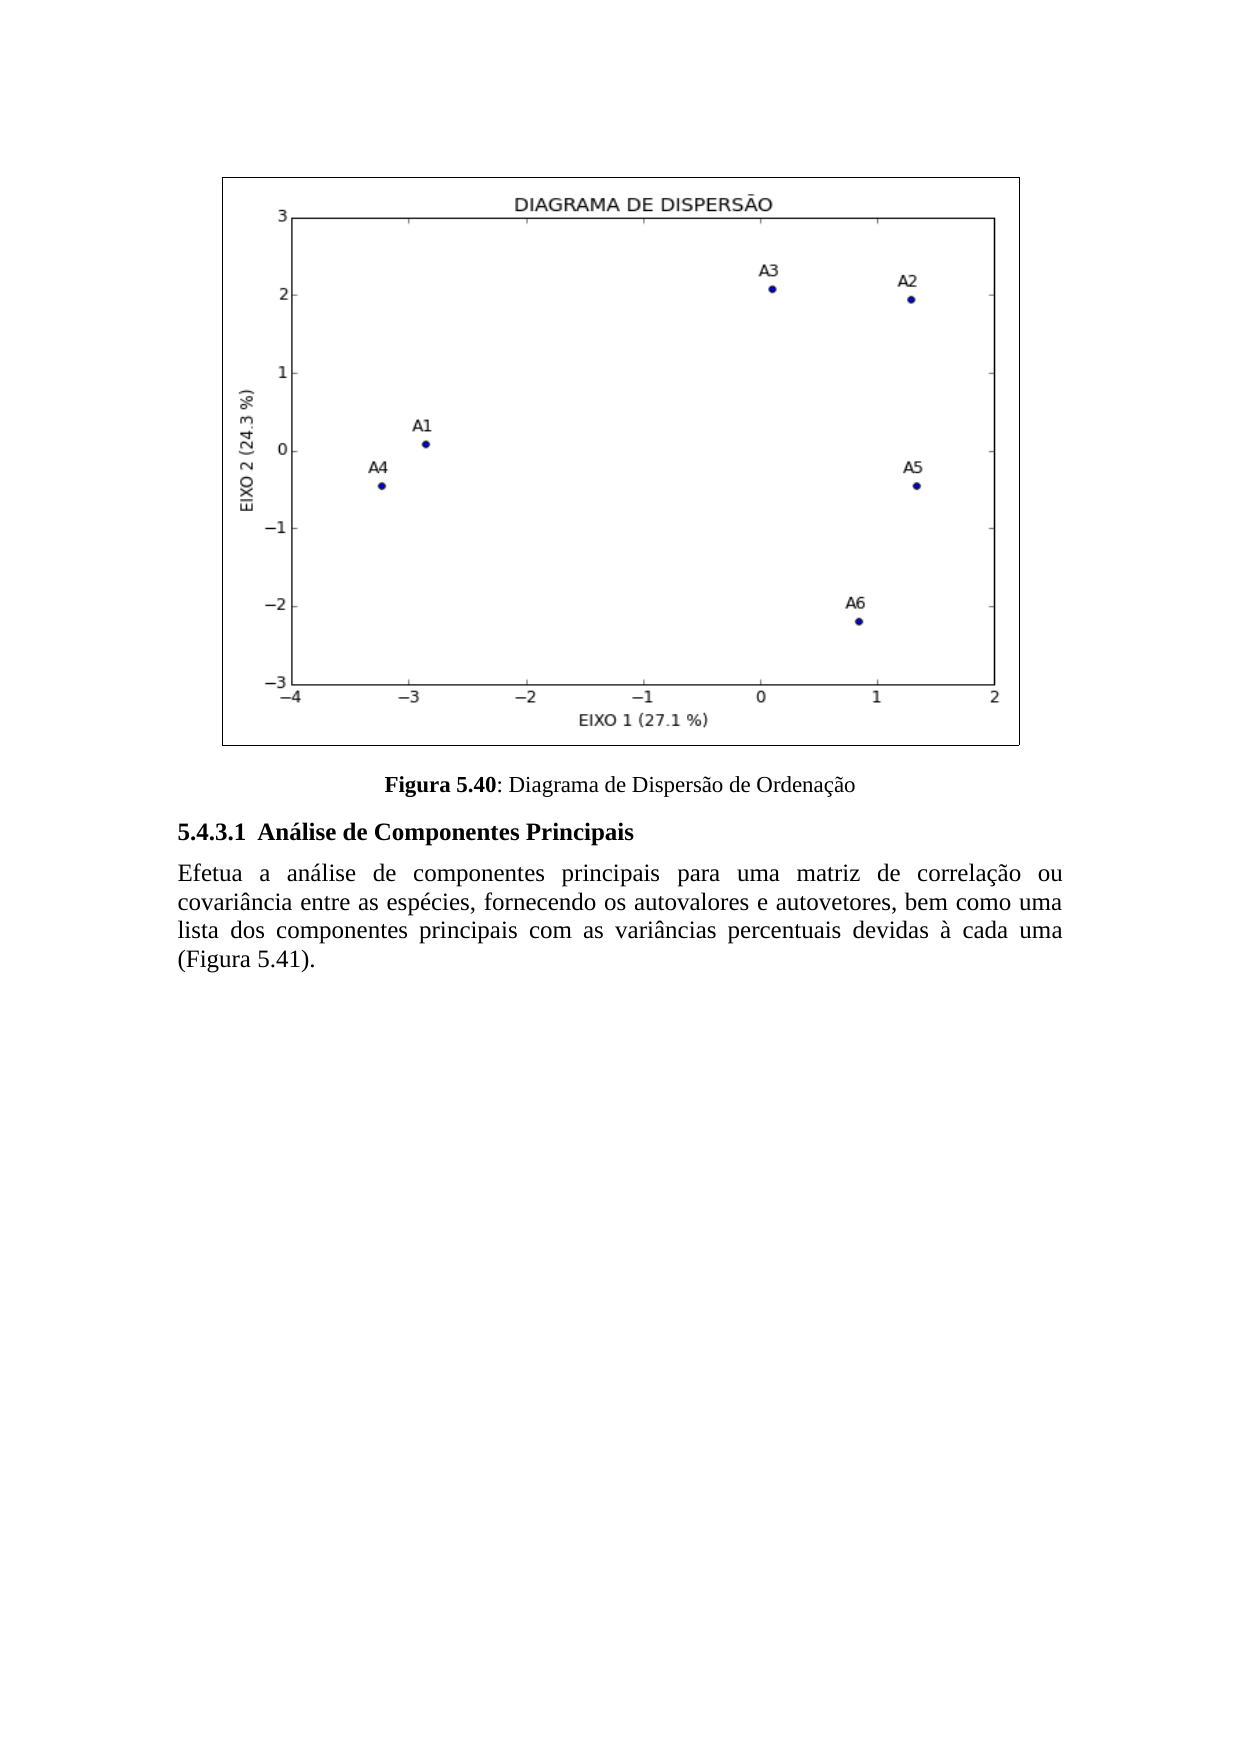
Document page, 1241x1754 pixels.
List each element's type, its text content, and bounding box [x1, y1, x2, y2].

text Efetua a análise de componentes principais para uma matriz de correlação ou covariância entre as espécies, fornecendo os autovalores e autovetores, bem como uma lista dos componentes principais com as variâncias percentuais devidas à cada uma (Figura 5.41). [177, 858, 1063, 973]
text Figura 5.40: Diagrama de Dispersão de Ordenação [177, 177, 1063, 798]
picture [224, 180, 1016, 743]
subtitle 5.4.3.1 Análise de Componentes Principais [177, 817, 1063, 845]
